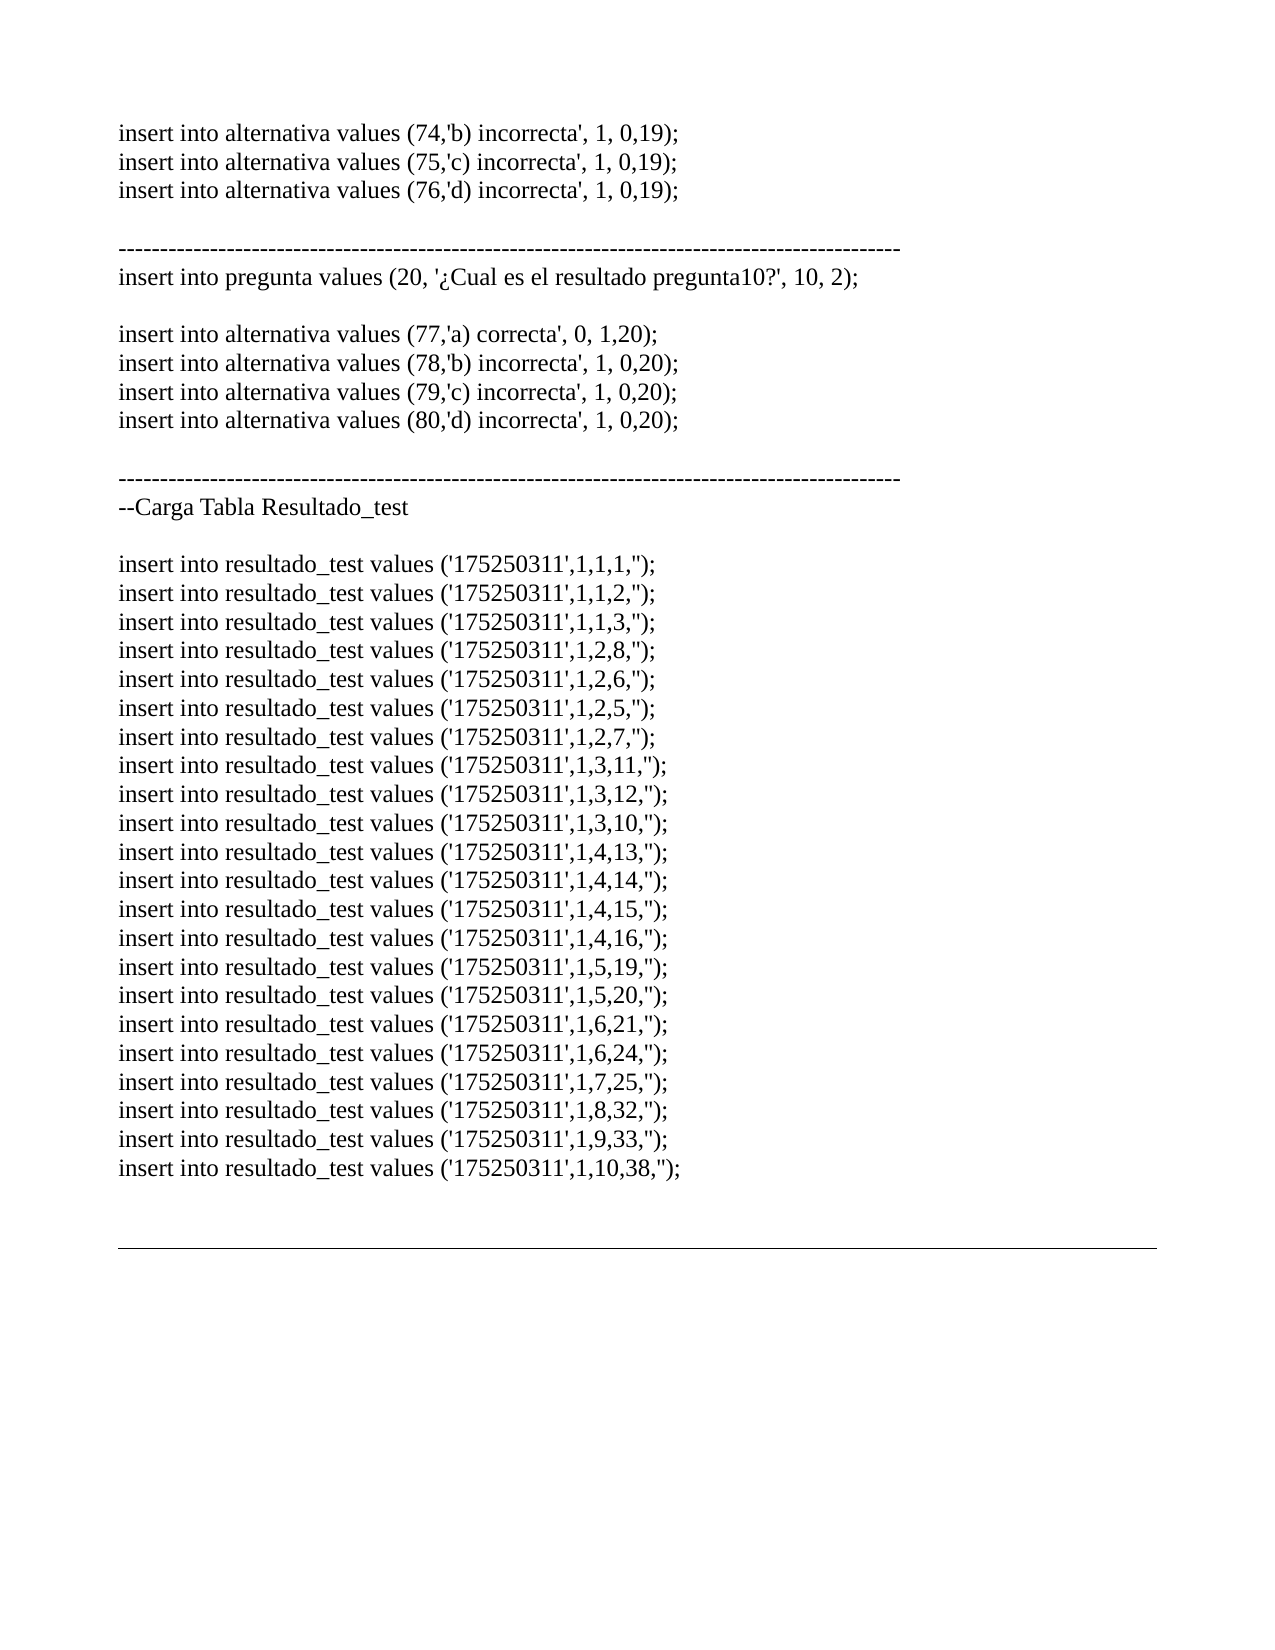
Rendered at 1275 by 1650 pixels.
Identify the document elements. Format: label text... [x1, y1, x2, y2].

text insert into resultado_test values ('175250311',1,3,10,''); [118, 808, 1157, 837]
text insert into resultado_test values ('175250311',1,3,11,''); [118, 751, 1157, 779]
text insert into resultado_test values ('175250311',1,5,20,''); [118, 981, 1157, 1009]
text insert into resultado_test values ('175250311',1,8,32,''); [118, 1096, 1157, 1124]
text insert into resultado_test values ('175250311',1,1,1,''); [118, 549, 1157, 578]
text --Carga Tabla Resultado_test [118, 492, 1157, 521]
text ---------------------------------------------------------------------------------------------- [118, 233, 1157, 262]
text insert into resultado_test values ('175250311',1,2,6,''); [118, 664, 1157, 693]
text insert into resultado_test values ('175250311',1,1,2,''); [118, 578, 1157, 607]
text insert into alternativa values (79,'c) incorrecta', 1, 0,20); [118, 377, 1157, 406]
text insert into resultado_test values ('175250311',1,4,16,''); [118, 923, 1157, 952]
text insert into alternativa values (77,'a) correcta', 0, 1,20); [118, 319, 1157, 348]
text insert into resultado_test values ('175250311',1,2,7,''); [118, 722, 1157, 751]
text insert into resultado_test values ('175250311',1,6,24,''); [118, 1038, 1157, 1067]
text insert into resultado_test values ('175250311',1,5,19,''); [118, 952, 1157, 981]
text insert into resultado_test values ('175250311',1,9,33,''); [118, 1124, 1157, 1153]
text insert into resultado_test values ('175250311',1,7,25,''); [118, 1067, 1157, 1096]
text insert into alternativa values (75,'c) incorrecta', 1, 0,19); [118, 147, 1157, 176]
text insert into alternativa values (80,'d) incorrecta', 1, 0,20); [118, 406, 1157, 434]
text insert into resultado_test values ('175250311',1,3,12,''); [118, 779, 1157, 808]
text insert into alternativa values (74,'b) incorrecta', 1, 0,19); [118, 118, 1157, 147]
text insert into resultado_test values ('175250311',1,2,8,''); [118, 636, 1157, 664]
text insert into resultado_test values ('175250311',1,4,14,''); [118, 866, 1157, 894]
text insert into alternativa values (76,'d) incorrecta', 1, 0,19); [118, 176, 1157, 204]
text insert into resultado_test values ('175250311',1,2,5,''); [118, 693, 1157, 722]
text insert into resultado_test values ('175250311',1,1,3,''); [118, 607, 1157, 636]
text insert into resultado_test values ('175250311',1,4,13,''); [118, 837, 1157, 866]
text insert into alternativa values (78,'b) incorrecta', 1, 0,20); [118, 348, 1157, 377]
text insert into resultado_test values ('175250311',1,4,15,''); [118, 894, 1157, 923]
text insert into pregunta values (20, '¿Cual es el resultado pregunta10?', 10, 2); [118, 262, 1157, 291]
text insert into resultado_test values ('175250311',1,10,38,''); [118, 1153, 1157, 1182]
text insert into resultado_test values ('175250311',1,6,21,''); [118, 1009, 1157, 1038]
text ---------------------------------------------------------------------------------------------- [118, 463, 1157, 492]
